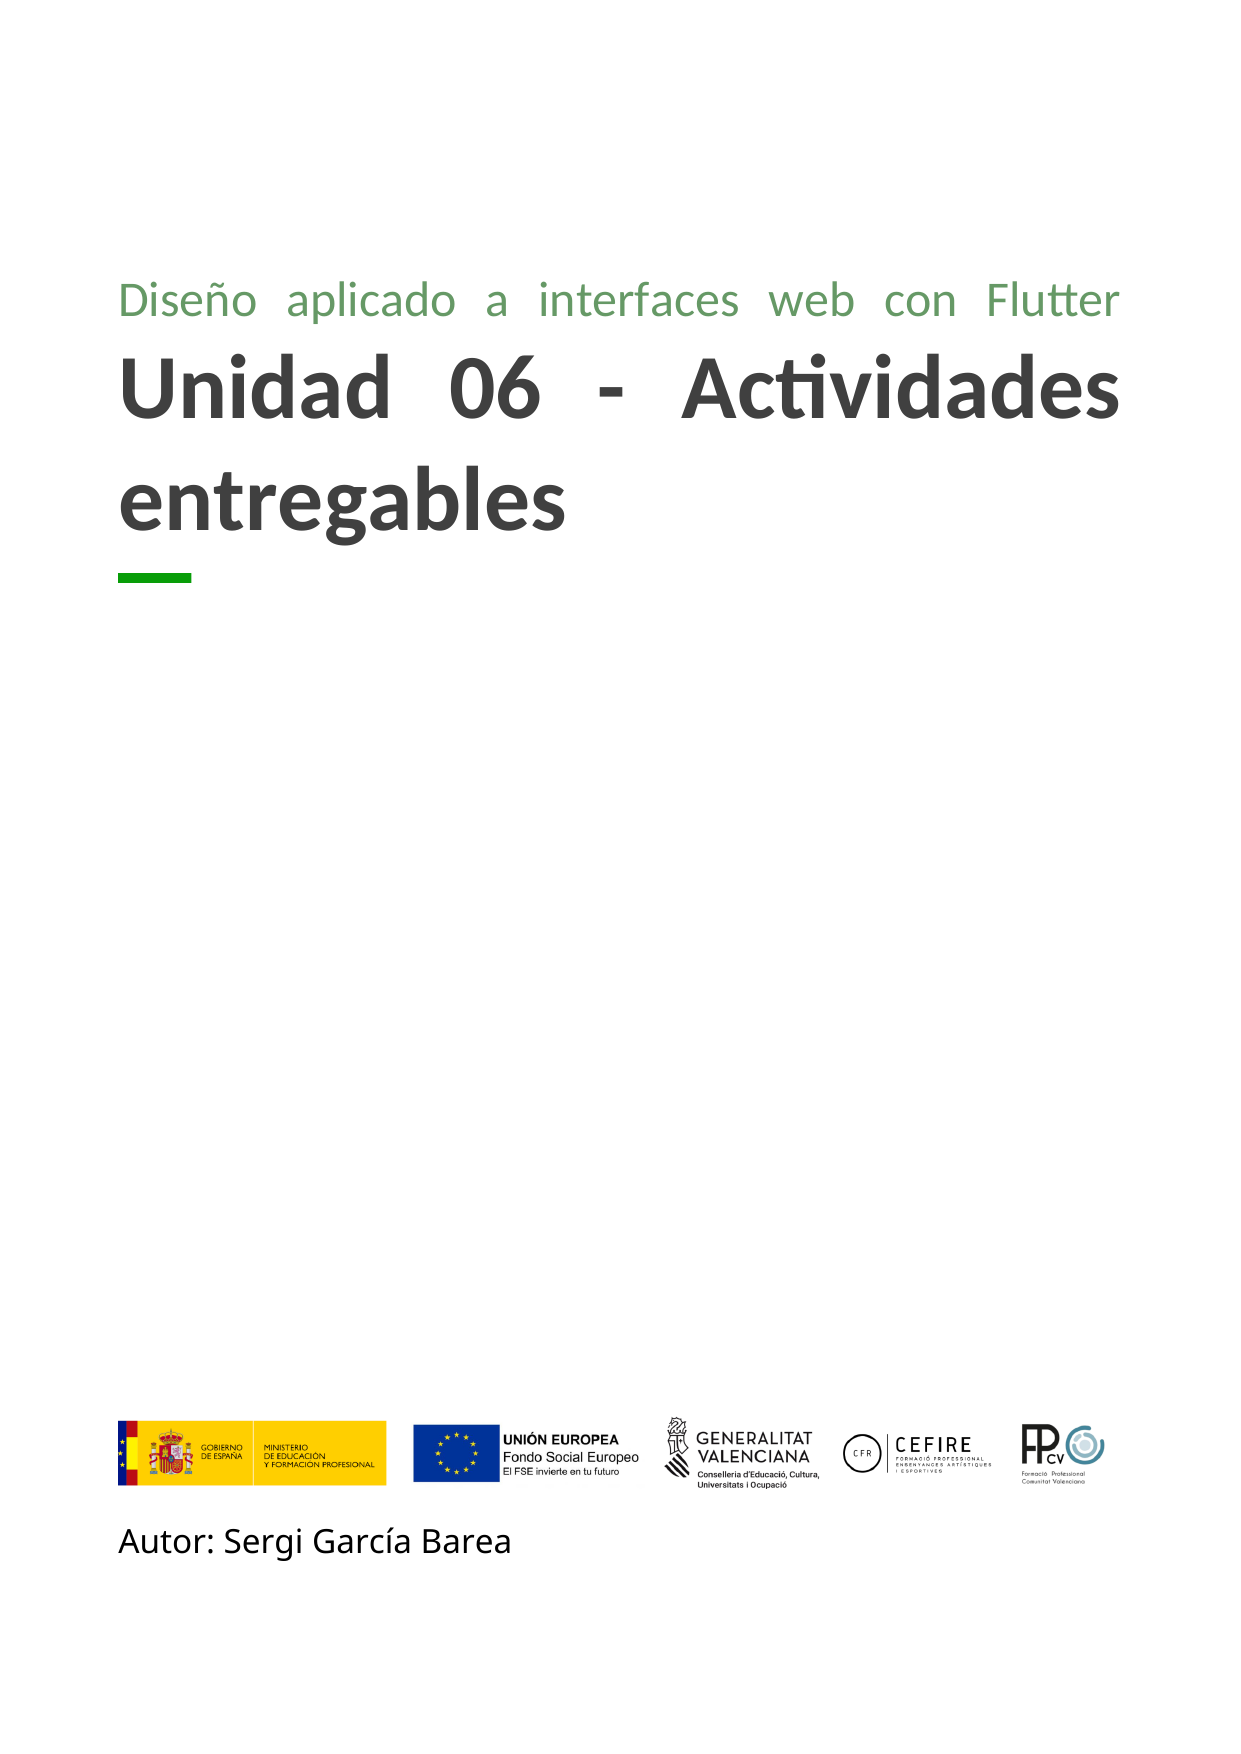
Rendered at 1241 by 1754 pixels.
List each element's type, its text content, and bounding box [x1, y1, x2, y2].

text Autor: Sergi García Barea [118, 1517, 1122, 1563]
title Diseño aplicado a interfaces web con Flutter Unidad 06 - Actividades entregables [118, 268, 1122, 553]
picture [118, 1416, 1122, 1489]
picture [118, 573, 192, 583]
